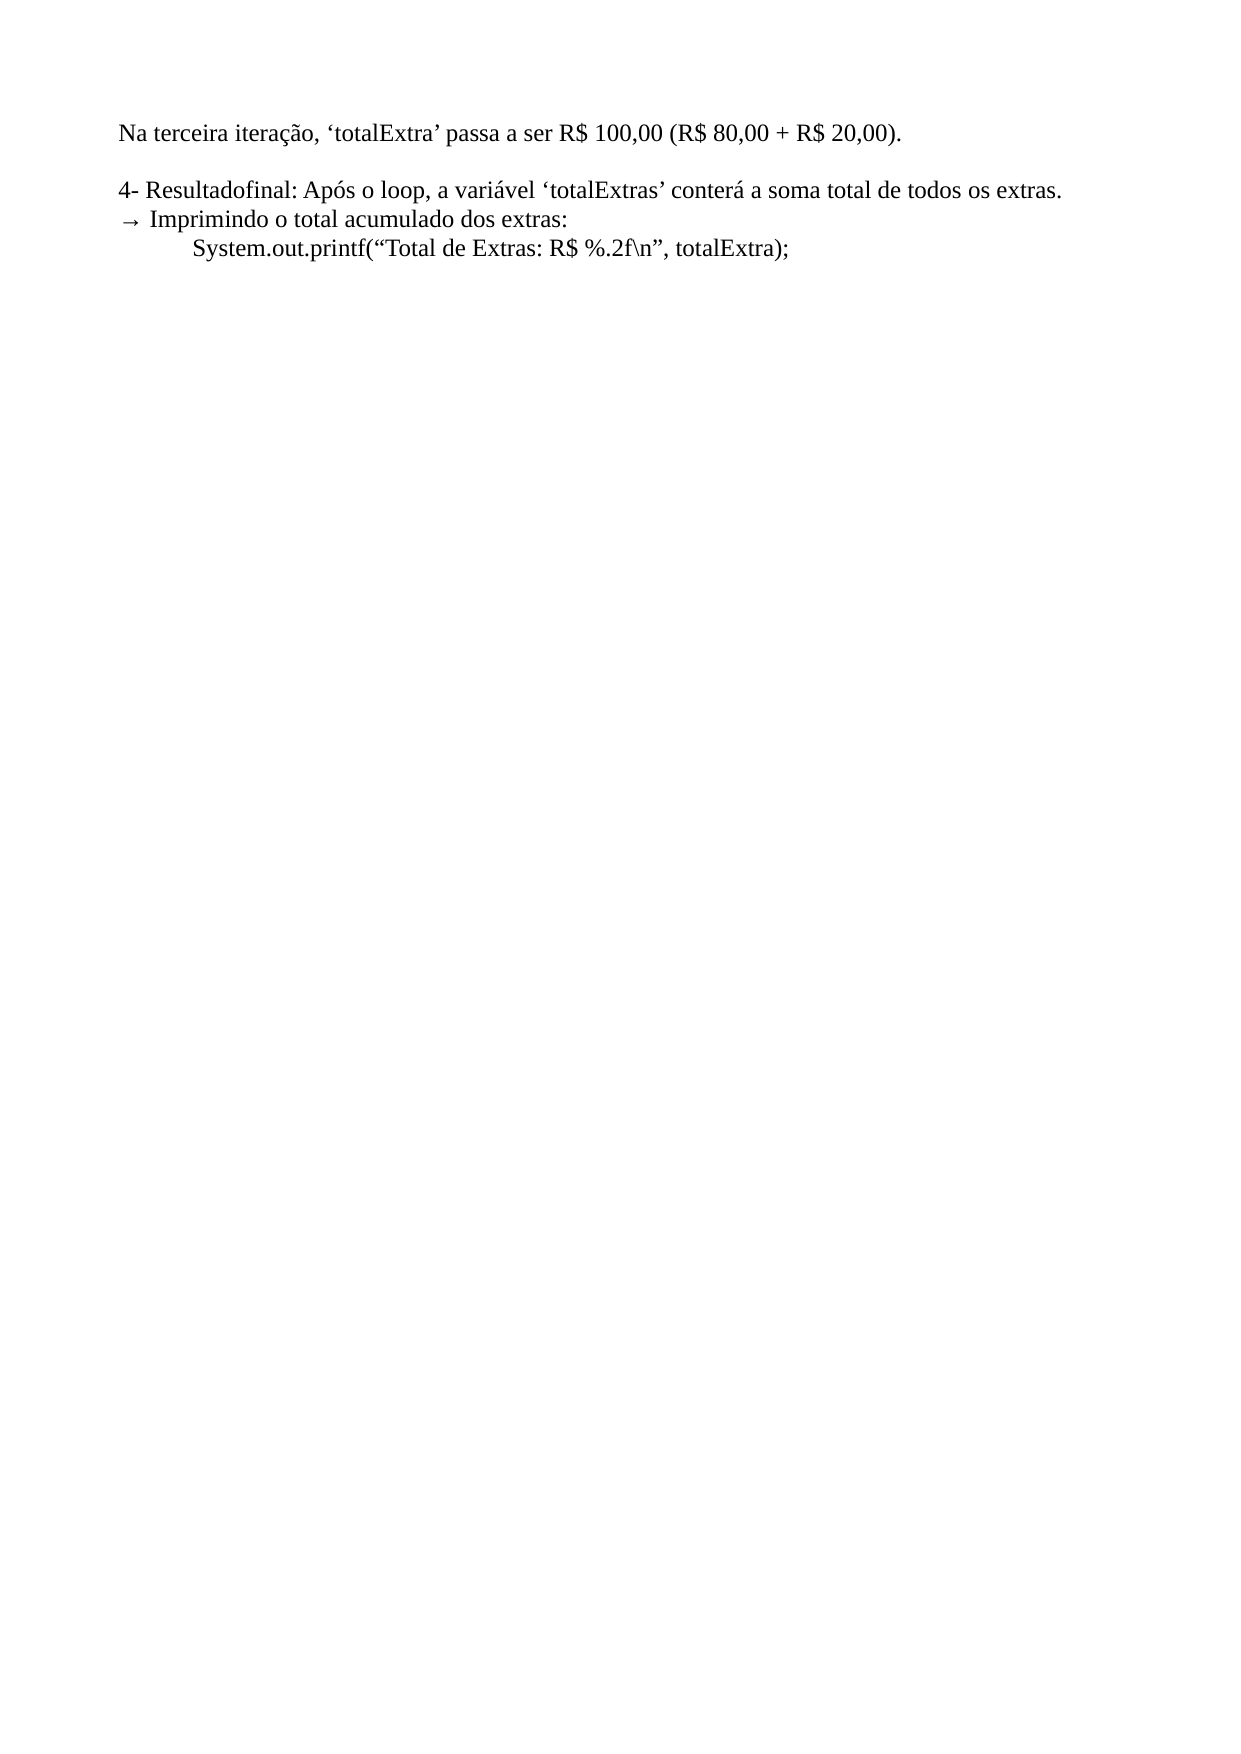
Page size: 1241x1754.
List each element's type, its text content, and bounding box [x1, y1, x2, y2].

text Na terceira iteração, ‘totalExtra’ passa a ser R$ 100,00 (R$ 80,00 + R$ 20,00). [118, 118, 1122, 147]
text → Imprimindo o total acumulado dos extras: [118, 204, 1122, 233]
text System.out.printf(“Total de Extras: R$ %.2f\n”, totalExtra); [118, 233, 1122, 262]
text 4- Resultadofinal: Após o loop, a variável ‘totalExtras’ conterá a soma total de todos os extras. [118, 176, 1122, 204]
